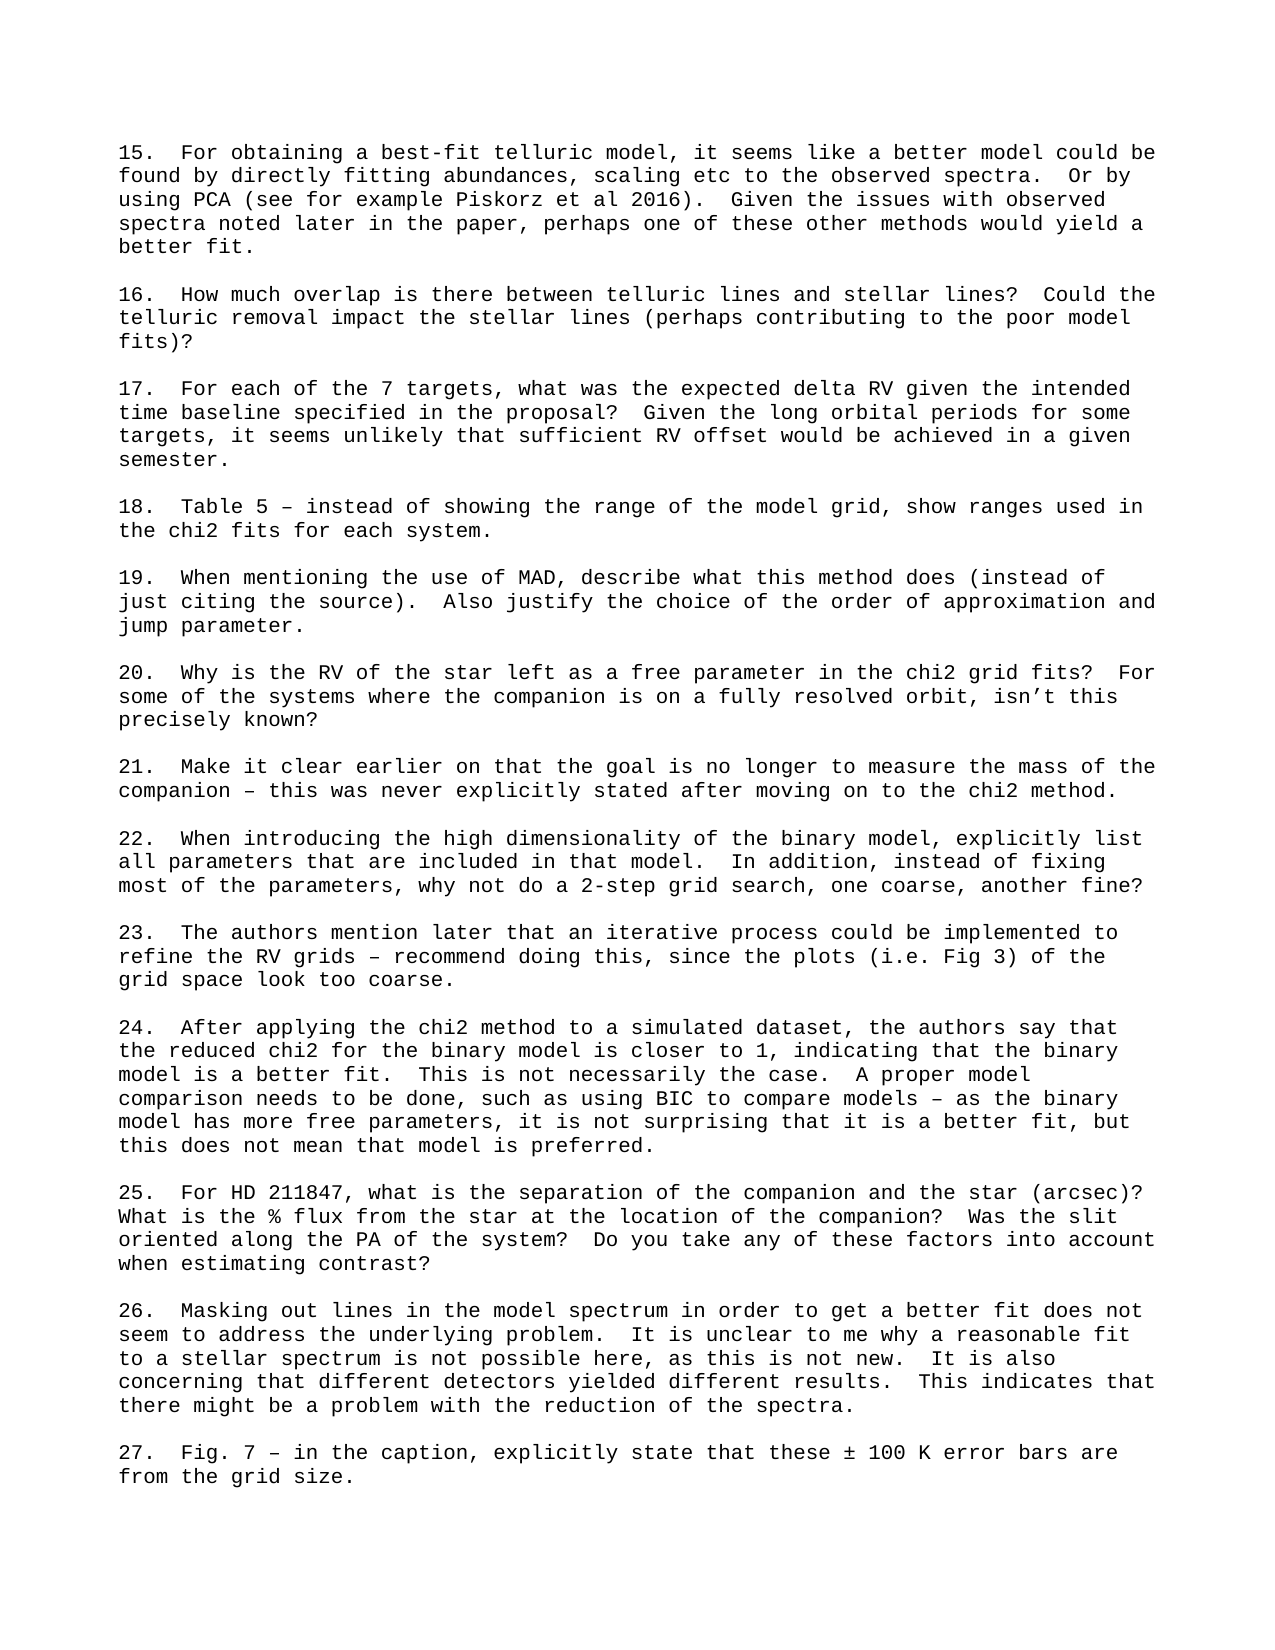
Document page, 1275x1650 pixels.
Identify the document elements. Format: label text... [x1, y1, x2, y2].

text 25. For HD 211847, what is the separation of the companion and the star (arcsec)? What is the % flux from the star at the location of the companion? Was the slit oriented along the PA of the system? Do you take any of these factors into account when estimating contrast? [118, 1182, 1157, 1277]
text 15. For obtaining a best-fit telluric model, it seems like a better model could be found by directly fitting abundances, scaling etc to the observed spectra. Or by using PCA (see for example Piskorz et al 2016). Given the issues with observed spectra noted later in the paper, perhaps one of these other methods would yield a better fit. [118, 142, 1157, 260]
text 23. The authors mention later that an iterative process could be implemented to refine the RV grids – recommend doing this, since the plots (i.e. Fig 3) of the grid space look too coarse. [118, 922, 1157, 993]
text 19. When mentioning the use of MAD, describe what this method does (instead of just citing the source). Also justify the choice of the order of approximation and jump parameter. [118, 567, 1157, 638]
text 21. Make it clear earlier on that the goal is no longer to measure the mass of the companion – this was never explicitly stated after moving on to the chi2 method. [118, 757, 1157, 804]
text 24. After applying the chi2 method to a simulated dataset, the authors say that the reduced chi2 for the binary model is closer to 1, indicating that the binary model is a better fit. This is not necessarily the case. A proper model comparison needs to be done, such as using BIC to compare models – as the binary model has more free parameters, it is not surprising that it is a better fit, but this does not mean that model is preferred. [118, 1017, 1157, 1158]
text 17. For each of the 7 targets, what was the expected delta RV given the intended time baseline specified in the proposal? Given the long orbital periods for some targets, it seems unlikely that sufficient RV offset would be achieved in a given semester. [118, 378, 1157, 473]
text 22. When introducing the high dimensionality of the binary model, explicitly list all parameters that are included in that model. In addition, instead of fixing most of the parameters, why not do a 2-step grid search, one coarse, another fine? [118, 827, 1157, 898]
text 27. Fig. 7 – in the caption, explicitly state that these ± 100 K error bars are from the grid size. [118, 1442, 1157, 1489]
text 18. Table 5 – instead of showing the range of the model grid, show ranges used in the chi2 fits for each system. [118, 496, 1157, 544]
text 20. Why is the RV of the star left as a free parameter in the chi2 grid fits? For some of the systems where the companion is on a fully resolved orbit, isn’t this precisely known? [118, 662, 1157, 733]
text 26. Masking out lines in the model spectrum in order to get a better fit does not seem to address the underlying problem. It is unclear to me why a reasonable fit to a stellar spectrum is not possible here, as this is not new. It is also concerning that different detectors yielded different results. This indicates that there might be a problem with the reduction of the spectra. [118, 1300, 1157, 1419]
text 16. How much overlap is there between telluric lines and stellar lines? Could the telluric removal impact the stellar lines (perhaps contributing to the poor model fits)? [118, 284, 1157, 354]
